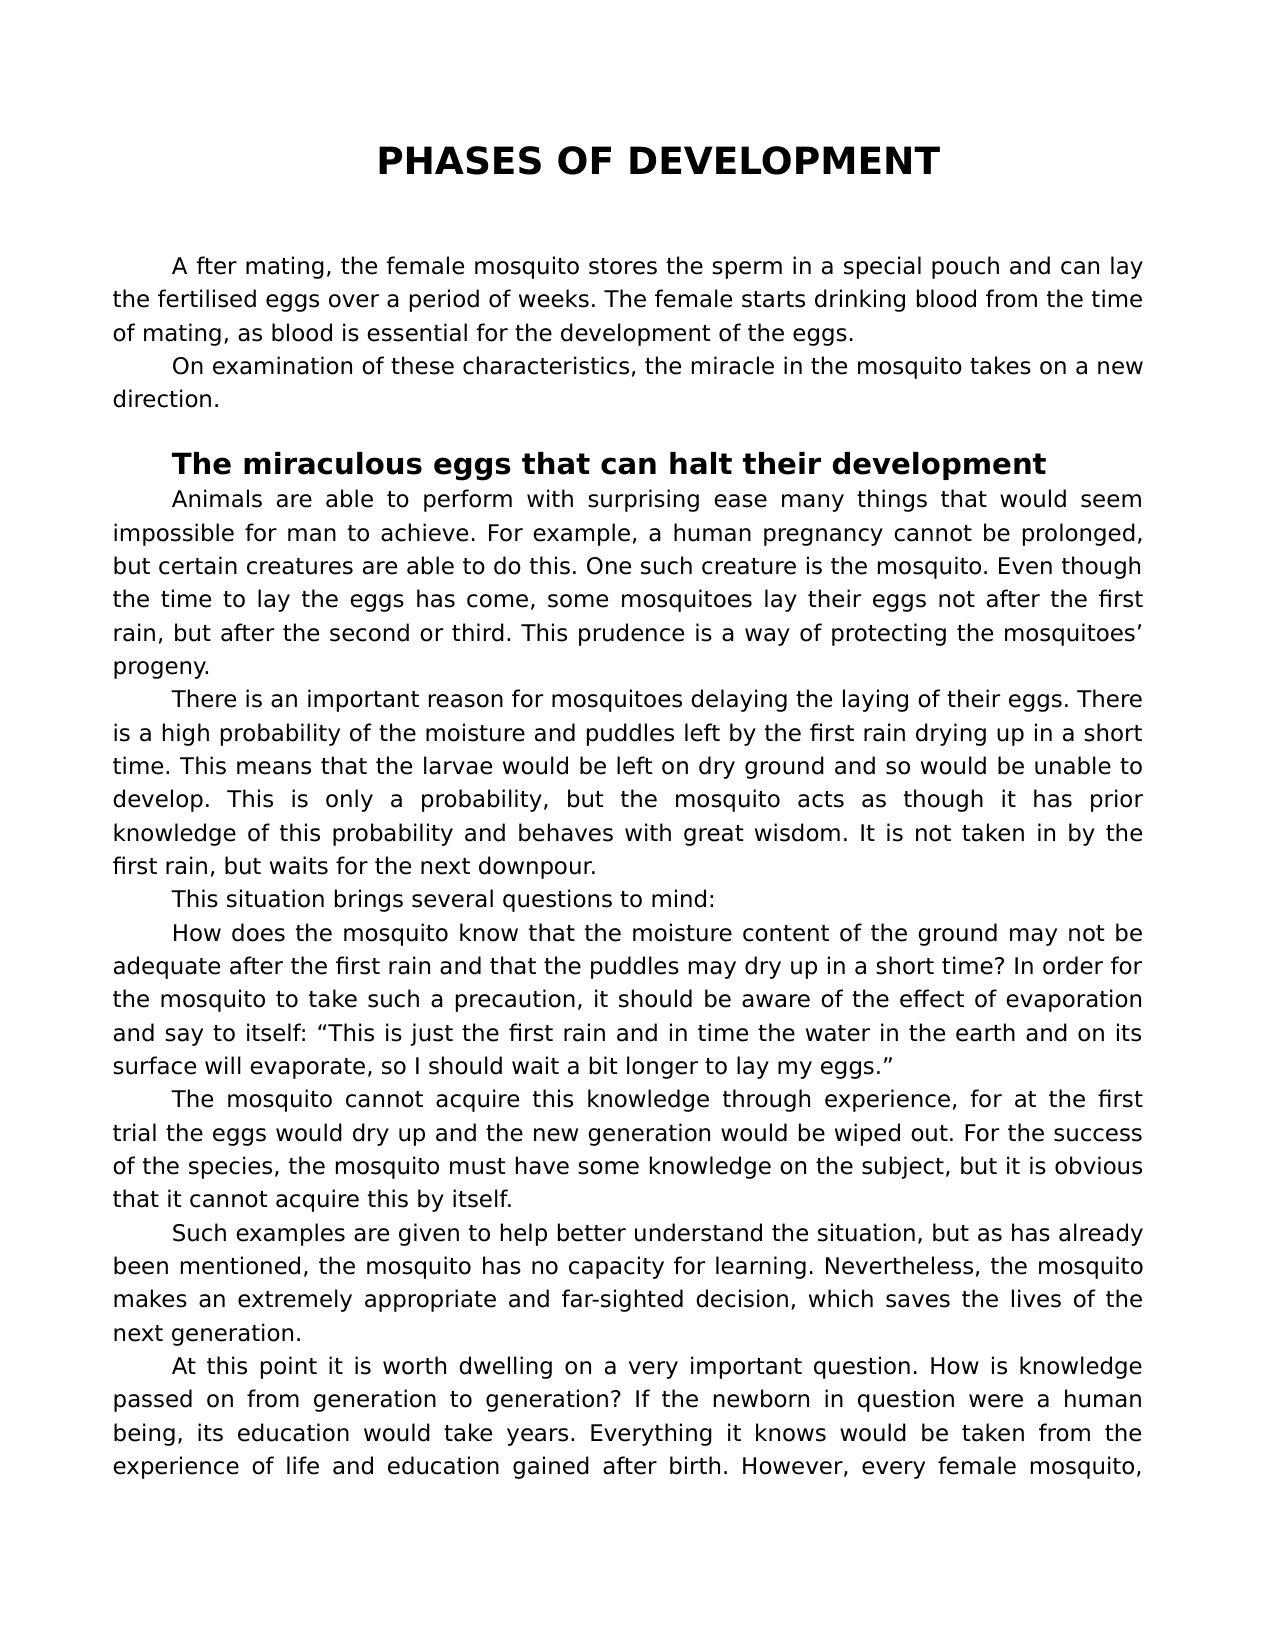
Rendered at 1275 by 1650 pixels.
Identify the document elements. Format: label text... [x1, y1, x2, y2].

text There is an important reason for mosquitoes delaying the laying of their eggs. There is a high probability of the moisture and puddles left by the first rain drying up in a short time. This means that the larvae would be left on dry ground and so would be unable to develop. This is only a probability, but the mosquito acts as though it has prior knowledge of this probability and behaves with great wisdom. It is not taken in by the first rain, but waits for the next downpour. [112, 681, 1145, 881]
text At this point it is worth dwelling on a very important question. How is knowledge passed on from generation to generation? If the newborn in question were a human being, its education would take years. Everything it knows would be taken from the experience of life and education gained after birth. However, every female mosquito, [112, 1348, 1145, 1481]
text PHASES OF DEVELOPMENT [112, 148, 1145, 181]
text Such examples are given to help better understand the situation, but as has already been mentioned, the mosquito has no capacity for learning. Nevertheless, the mosquito makes an extremely appropriate and far-sighted decision, which saves the lives of the next generation. [112, 1214, 1145, 1348]
text On examination of these characteristics, the miracle in the mosquito takes on a new direction. [112, 348, 1145, 414]
text This situation brings several questions to mind: [112, 881, 1145, 914]
text The miraculous eggs that can halt their development [112, 448, 1145, 481]
text Animals are able to perform with surprising ease many things that would seem impossible for man to achieve. For example, a human pregnancy cannot be prolonged, but certain creatures are able to do this. One such creature is the mosquito. Even though the time to lay the eggs has come, some mosquitoes lay their eggs not after the first rain, but after the second or third. This prudence is a way of protecting the mosquitoes’ progeny. [112, 481, 1145, 681]
text After mating, the female mosquito stores the sperm in a special pouch and can lay the fertilised eggs over a period of weeks. The female starts drinking blood from the time of mating, as blood is essential for the development of the eggs. [112, 248, 1145, 348]
text How does the mosquito know that the moisture content of the ground may not be adequate after the first rain and that the puddles may dry up in a short time? In order for the mosquito to take such a precaution, it should be aware of the effect of evaporation and say to itself: “This is just the first rain and in time the water in the earth and on its surface will evaporate, so I should wait a bit longer to lay my eggs.” [112, 914, 1145, 1081]
text The mosquito cannot acquire this knowledge through experience, for at the first trial the eggs would dry up and the new generation would be wiped out. For the success of the species, the mosquito must have some knowledge on the subject, but it is obvious that it cannot acquire this by itself. [112, 1081, 1145, 1214]
